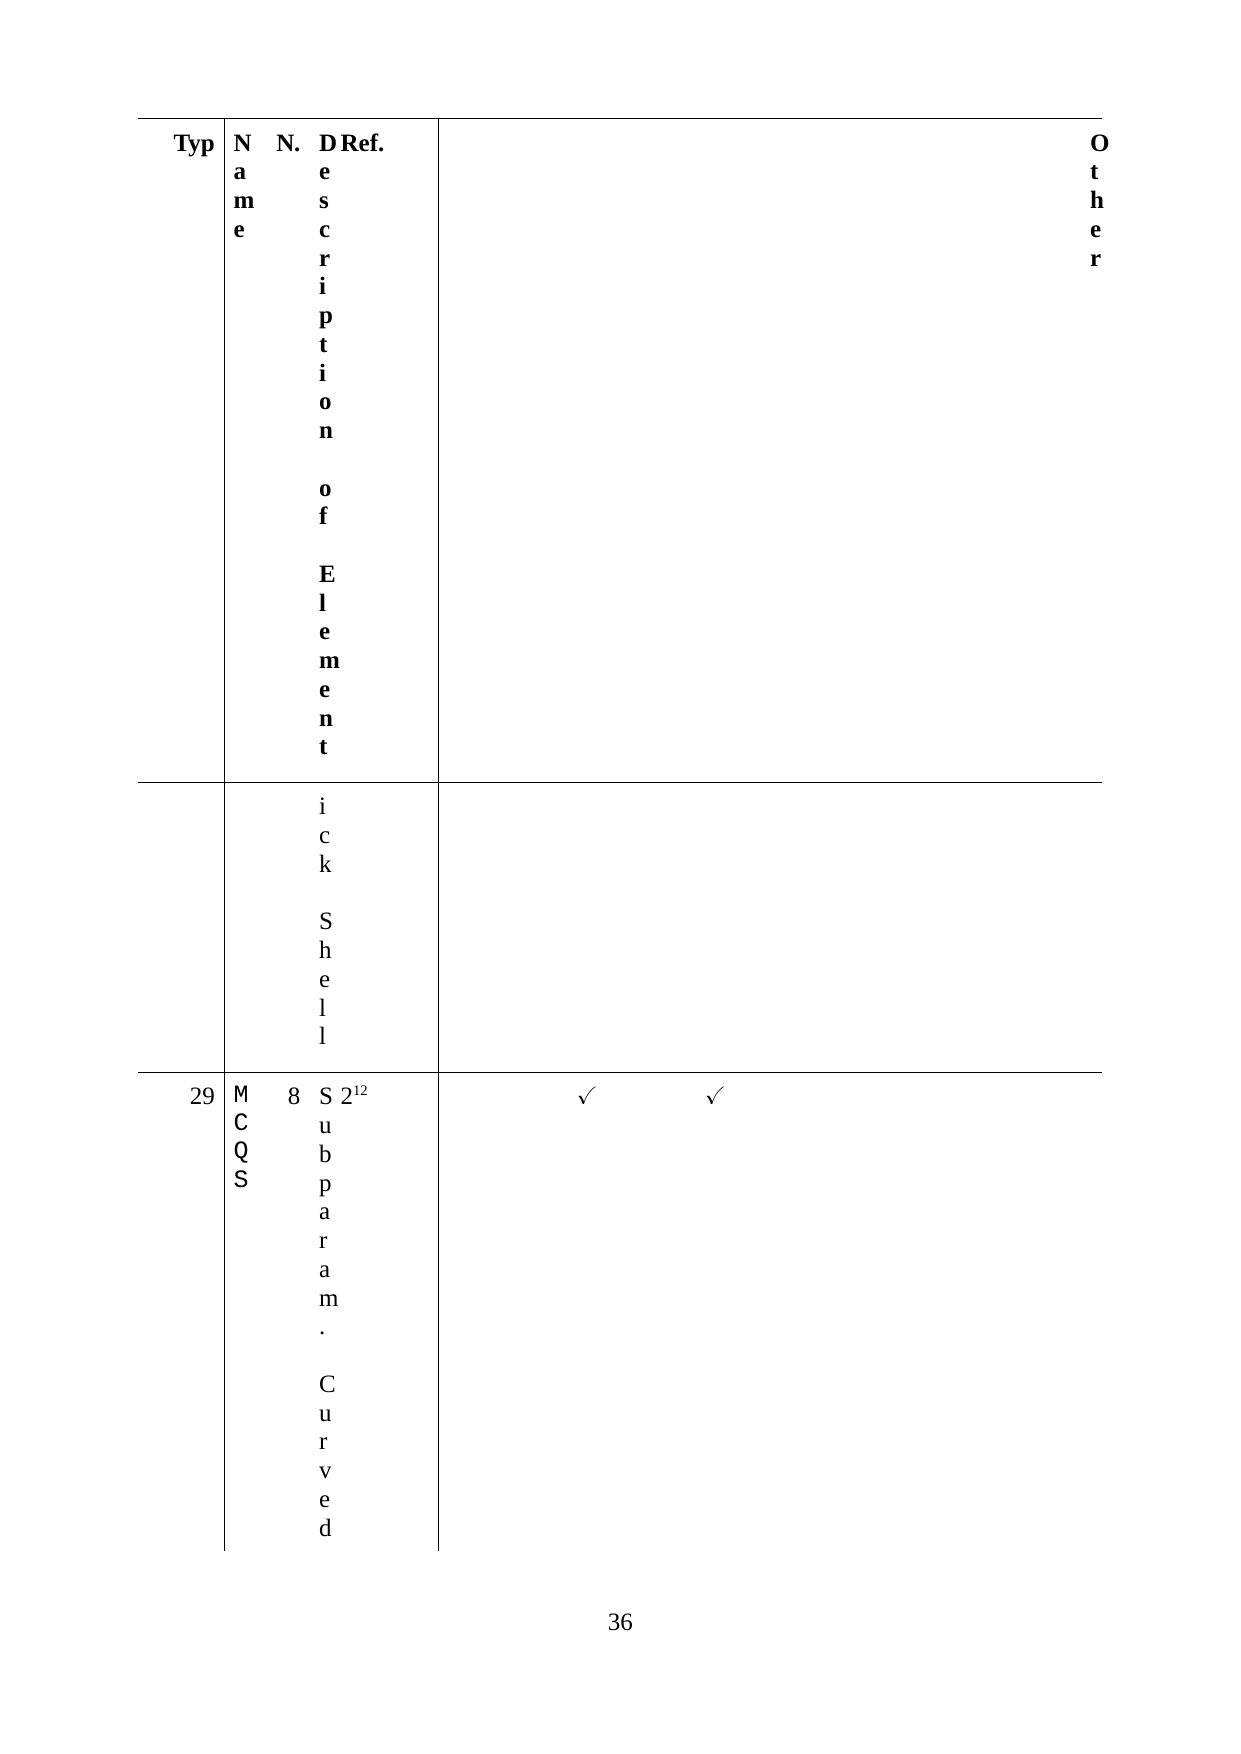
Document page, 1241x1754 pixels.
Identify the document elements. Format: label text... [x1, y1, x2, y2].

table_cell 212 [331, 1073, 438, 1551]
table_header [824, 119, 952, 782]
table_cell [567, 783, 695, 1072]
table_cell PL, PR [1081, 783, 1102, 1072]
table_header [952, 119, 1081, 782]
table_header [439, 119, 567, 782]
table_cell [952, 783, 1081, 1072]
table_cell [695, 783, 823, 1072]
table_cell [824, 1073, 952, 1551]
table_cell [952, 1073, 1081, 1551]
table_header Other [1081, 119, 1102, 782]
table_cell 29 [138, 1073, 224, 1551]
table_header N. [245, 119, 309, 782]
table_cell [138, 783, 224, 1072]
table_header Name [225, 119, 245, 782]
table_cell [439, 783, 567, 1072]
table_cell 8 [245, 783, 309, 1072]
table_cell [1081, 1073, 1102, 1551]
table_header Ref. [331, 119, 438, 782]
table_header Typ [138, 119, 224, 782]
table_cell Subparam. Curved Quadr. Thick Sandwich Elem. [310, 1073, 331, 1551]
table_cell SCQS [225, 783, 245, 1072]
table_cell MCQS [225, 1073, 245, 1551]
table_cell 8 [245, 1073, 309, 1551]
table_cell 2 [331, 783, 438, 1072]
table_cell MCQS [237, 1115, 245, 1128]
table_header Description of Element [310, 119, 331, 782]
table_cell ✓ [695, 1073, 823, 1551]
table_cell ✓ [567, 1073, 695, 1551]
table_cell [439, 1073, 567, 1551]
table_header [567, 119, 695, 782]
table_cell Subparametric Curved Quadrilateral Thick Shell [310, 783, 331, 1072]
table_cell MCQS [237, 1143, 244, 1156]
table_header [695, 119, 823, 782]
table_cell [824, 783, 952, 1072]
